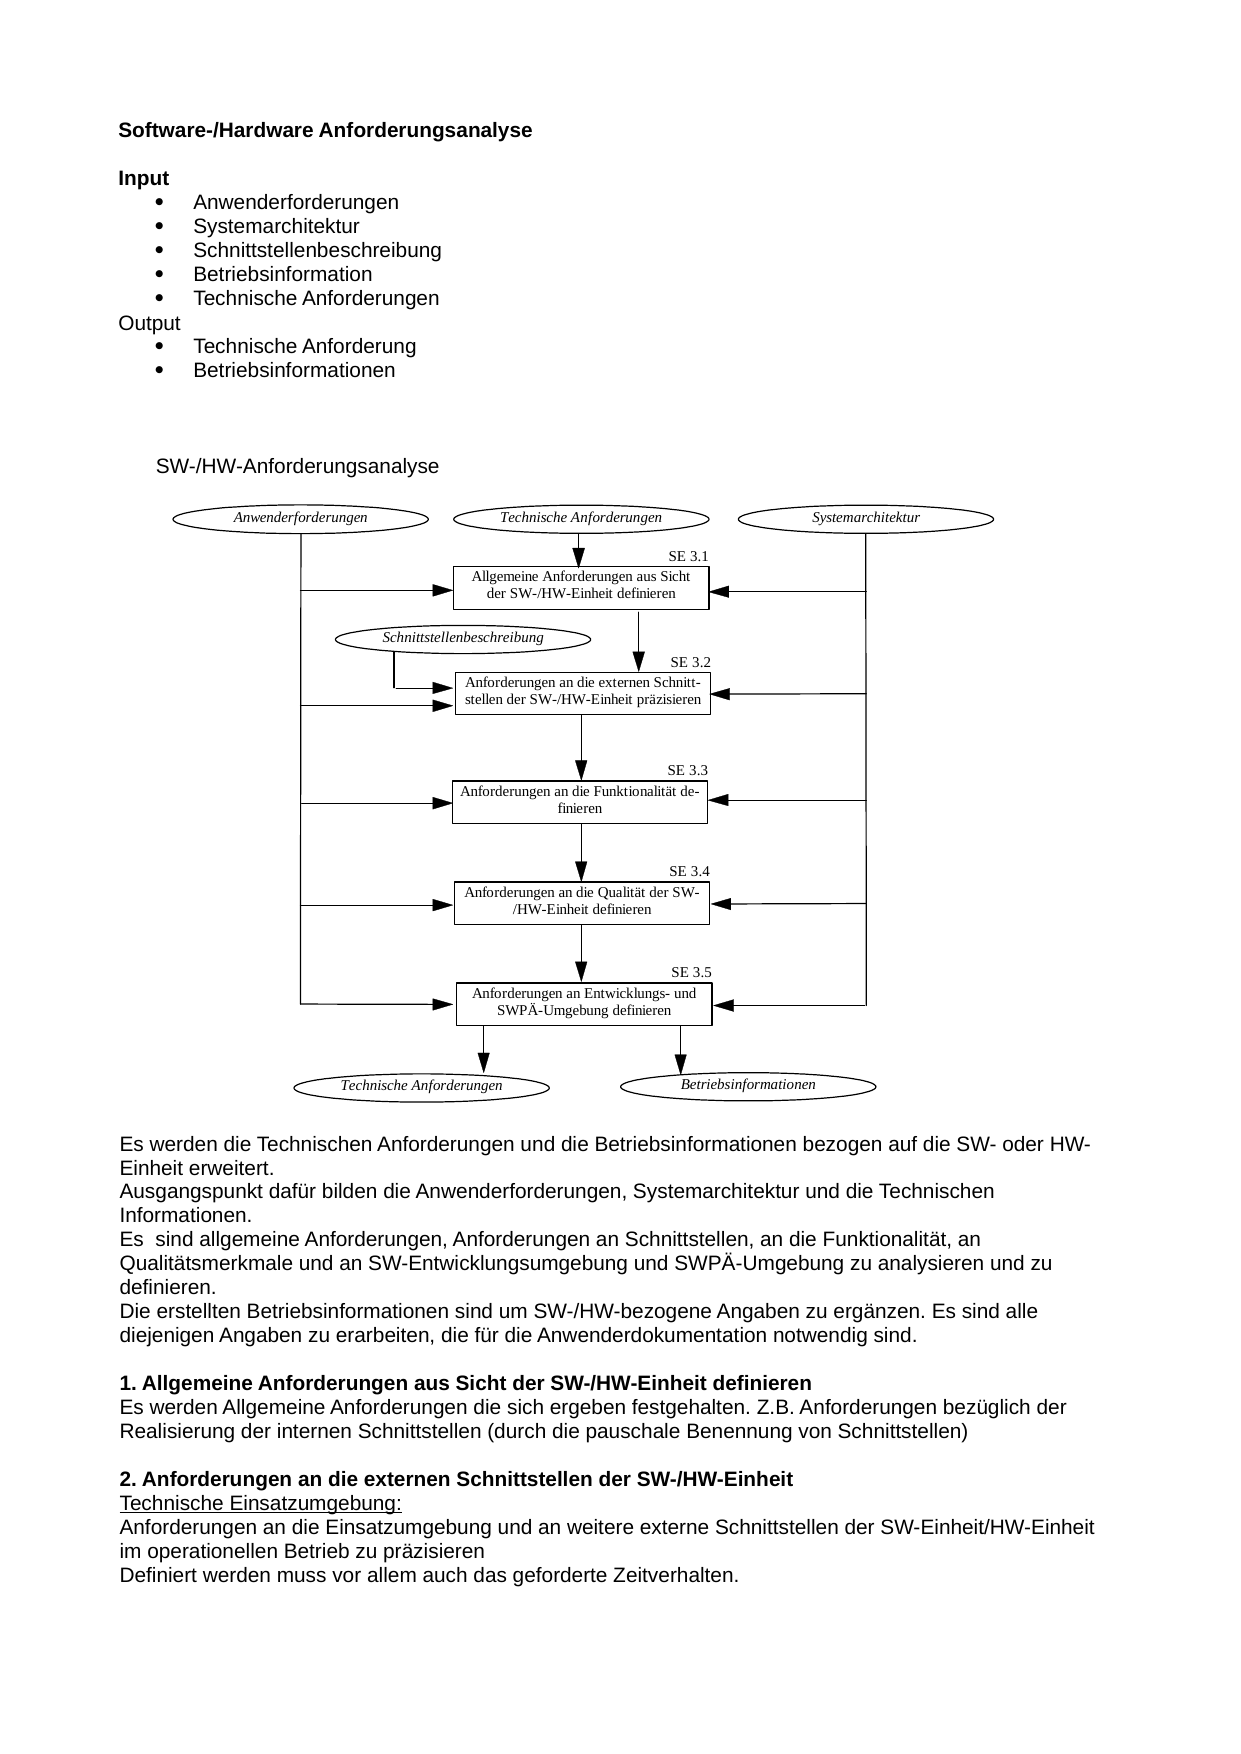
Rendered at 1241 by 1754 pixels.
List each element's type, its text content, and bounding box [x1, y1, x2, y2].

list Schnittstellenbeschreibung [156, 238, 1122, 262]
text Software-/Hardware Anforderungsanalyse [118, 118, 1122, 142]
list 2. Anforderungen an die externen Schnittstellen der SW-/HW-Einheit [119, 1467, 1122, 1491]
list 1. Allgemeine Anforderungen aus Sicht der SW-/HW-Einheit definieren [119, 1371, 1122, 1395]
list Betriebsinformationen [156, 358, 1122, 382]
list Technische Anforderung [156, 334, 1122, 358]
text Input [118, 166, 1122, 190]
text Die erstellten Betriebsinformationen sind um SW-/HW-bezogene Angaben zu ergänzen. Es sind alle diejenigen Angaben zu erarbeiten, die für die Anwenderdokumentation notwendig sind. [119, 1299, 1122, 1347]
text Technische Einsatzumgebung: [119, 1491, 1122, 1515]
text Ausgangspunkt dafür bilden die Anwenderforderungen, Systemarchitektur und die Technischen Informationen. [119, 1179, 1122, 1227]
text Es werden Allgemeine Anforderungen die sich ergeben festgehalten. Z.B. Anforderungen bezüglich der Realisierung der internen Schnittstellen (durch die pauschale Benennung von Schnittstellen) [119, 1395, 1122, 1443]
text Output [118, 310, 1122, 334]
list Technische Anforderungen [156, 286, 1122, 310]
list Systemarchitektur [156, 214, 1122, 238]
list Betriebsinformation [156, 262, 1122, 286]
text Es werden die Technischen Anforderungen und die Betriebsinformationen bezogen auf die SW- oder HW-Einheit erweitert. [119, 1131, 1122, 1179]
text SW-/HW-Anforderungsanalyse [156, 454, 1122, 478]
list Anwenderforderungen [156, 190, 1122, 214]
text Definiert werden muss vor allem auch das geforderte Zeitverhalten. [119, 1563, 1122, 1587]
text Anforderungen an die Einsatzumgebung und an weitere externe Schnittstellen der SW-Einheit/HW-Einheit im operationellen Betrieb zu präzisieren [119, 1515, 1122, 1563]
text Es sind allgemeine Anforderungen, Anforderungen an Schnittstellen, an die Funktionalität, an Qualitätsmerkmale und an SW-Entwicklungsumgebung und SWPÄ-Umgebung zu analysieren und zu definieren. [119, 1227, 1122, 1299]
